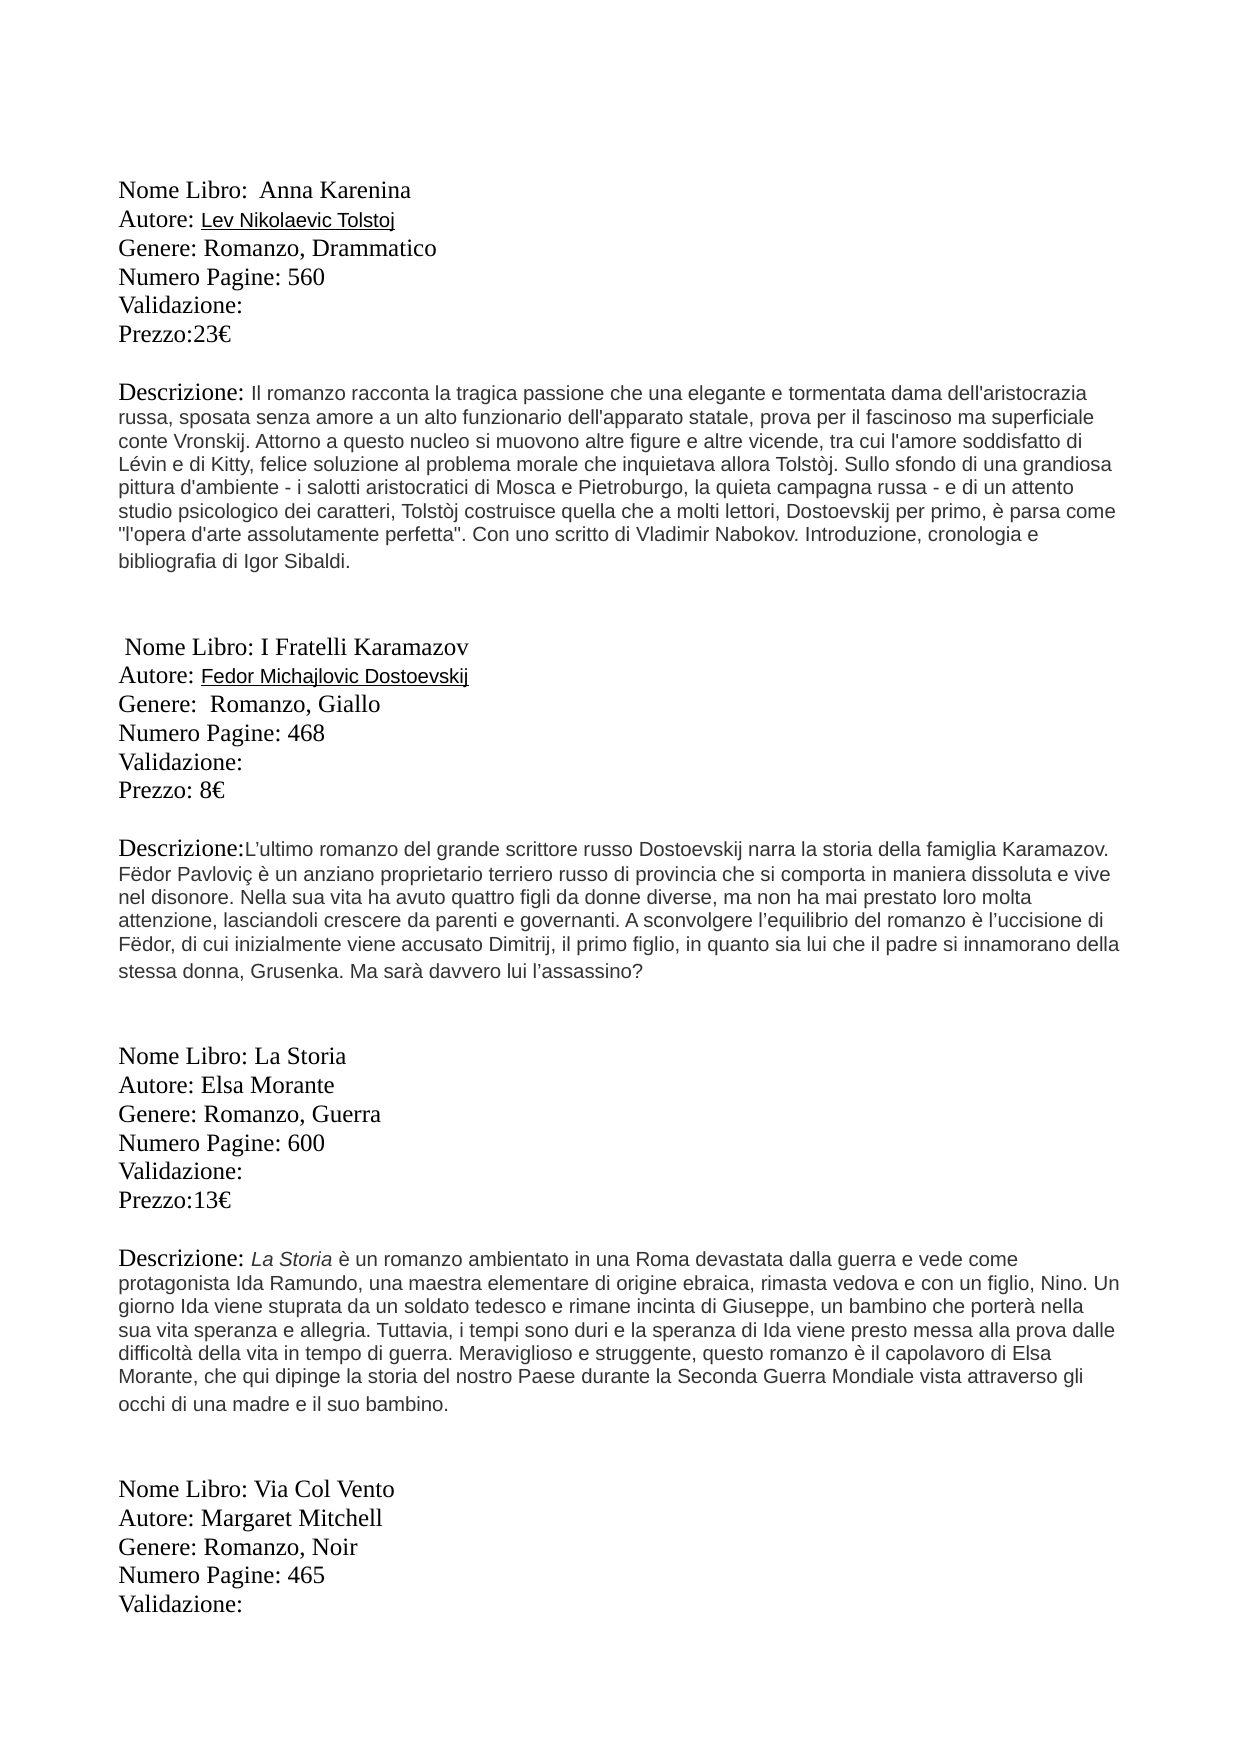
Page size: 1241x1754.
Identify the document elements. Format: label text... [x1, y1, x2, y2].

text Nome Libro: Anna Karenina Autore: Lev Nikolaevic Tolstoj Genere: Romanzo, Drammatico Numero Pagine: 560 Validazione: Prezzo:23€ Descrizione: Il romanzo racconta la tragica passione che una elegante e tormentata dama dell'aristocrazia russa, sposata senza amore a un alto funzionario dell'apparato statale, prova per il fascinoso ma superficiale conte Vronskij. Attorno a questo nucleo si muovono altre figure e altre vicende, tra cui l'amore soddisfatto di Lévin e di Kitty, felice soluzione al problema morale che inquietava allora Tolstòj. Sullo sfondo di una grandiosa pittura d'ambiente - i salotti aristocratici di Mosca e Pietroburgo, la quieta campagna russa - e di un attento studio psicologico dei caratteri, Tolstòj costruisce quella che a molti lettori, Dostoevskij per primo, è parsa come "l'opera d'arte assolutamente perfetta". Con uno scritto di Vladimir Nabokov. Introduzione, cronologia e bibliografia di Igor Sibaldi. Nome Libro: I Fratelli Karamazov Autore: Fedor Michajlovic Dostoevskij Genere: Romanzo, Giallo Numero Pagine: 468 Validazione: Prezzo: 8€ Descrizione:L’ultimo romanzo del grande scrittore russo Dostoevskij narra la storia della famiglia Karamazov. Fëdor Pavloviç è un anziano proprietario terriero russo di provincia che si comporta in maniera dissoluta e vive nel disonore. Nella sua vita ha avuto quattro figli da donne diverse, ma non ha mai prestato loro molta attenzione, lasciandoli crescere da parenti e governanti. A sconvolgere l’equilibrio del romanzo è l’uccisione di Fëdor, di cui inizialmente viene accusato Dimitrij, il primo figlio, in quanto sia lui che il padre si innamorano della stessa donna, Grusenka. Ma sarà davvero lui l’assassino? Nome Libro: La Storia Autore: Elsa Morante Genere: Romanzo, Guerra Numero Pagine: 600 Validazione: Prezzo:13€ Descrizione: La Storia è un romanzo ambientato in una Roma devastata dalla guerra e vede come protagonista Ida Ramundo, una maestra elementare di origine ebraica, rimasta vedova e con un figlio, Nino. Un giorno Ida viene stuprata da un soldato tedesco e rimane incinta di Giuseppe, un bambino che porterà nella sua vita speranza e allegria. Tuttavia, i tempi sono duri e la speranza di Ida viene presto messa alla prova dalle difficoltà della vita in tempo di guerra. Meraviglioso e struggente, questo romanzo è il capolavoro di Elsa Morante, che qui dipinge la storia del nostro Paese durante la Seconda Guerra Mondiale vista attraverso gli occhi di una madre e il suo bambino. Nome Libro: Via Col Vento Autore: Margaret Mitchell Genere: Romanzo, Noir Numero Pagine: 465 Validazione: [118, 118, 1122, 1618]
